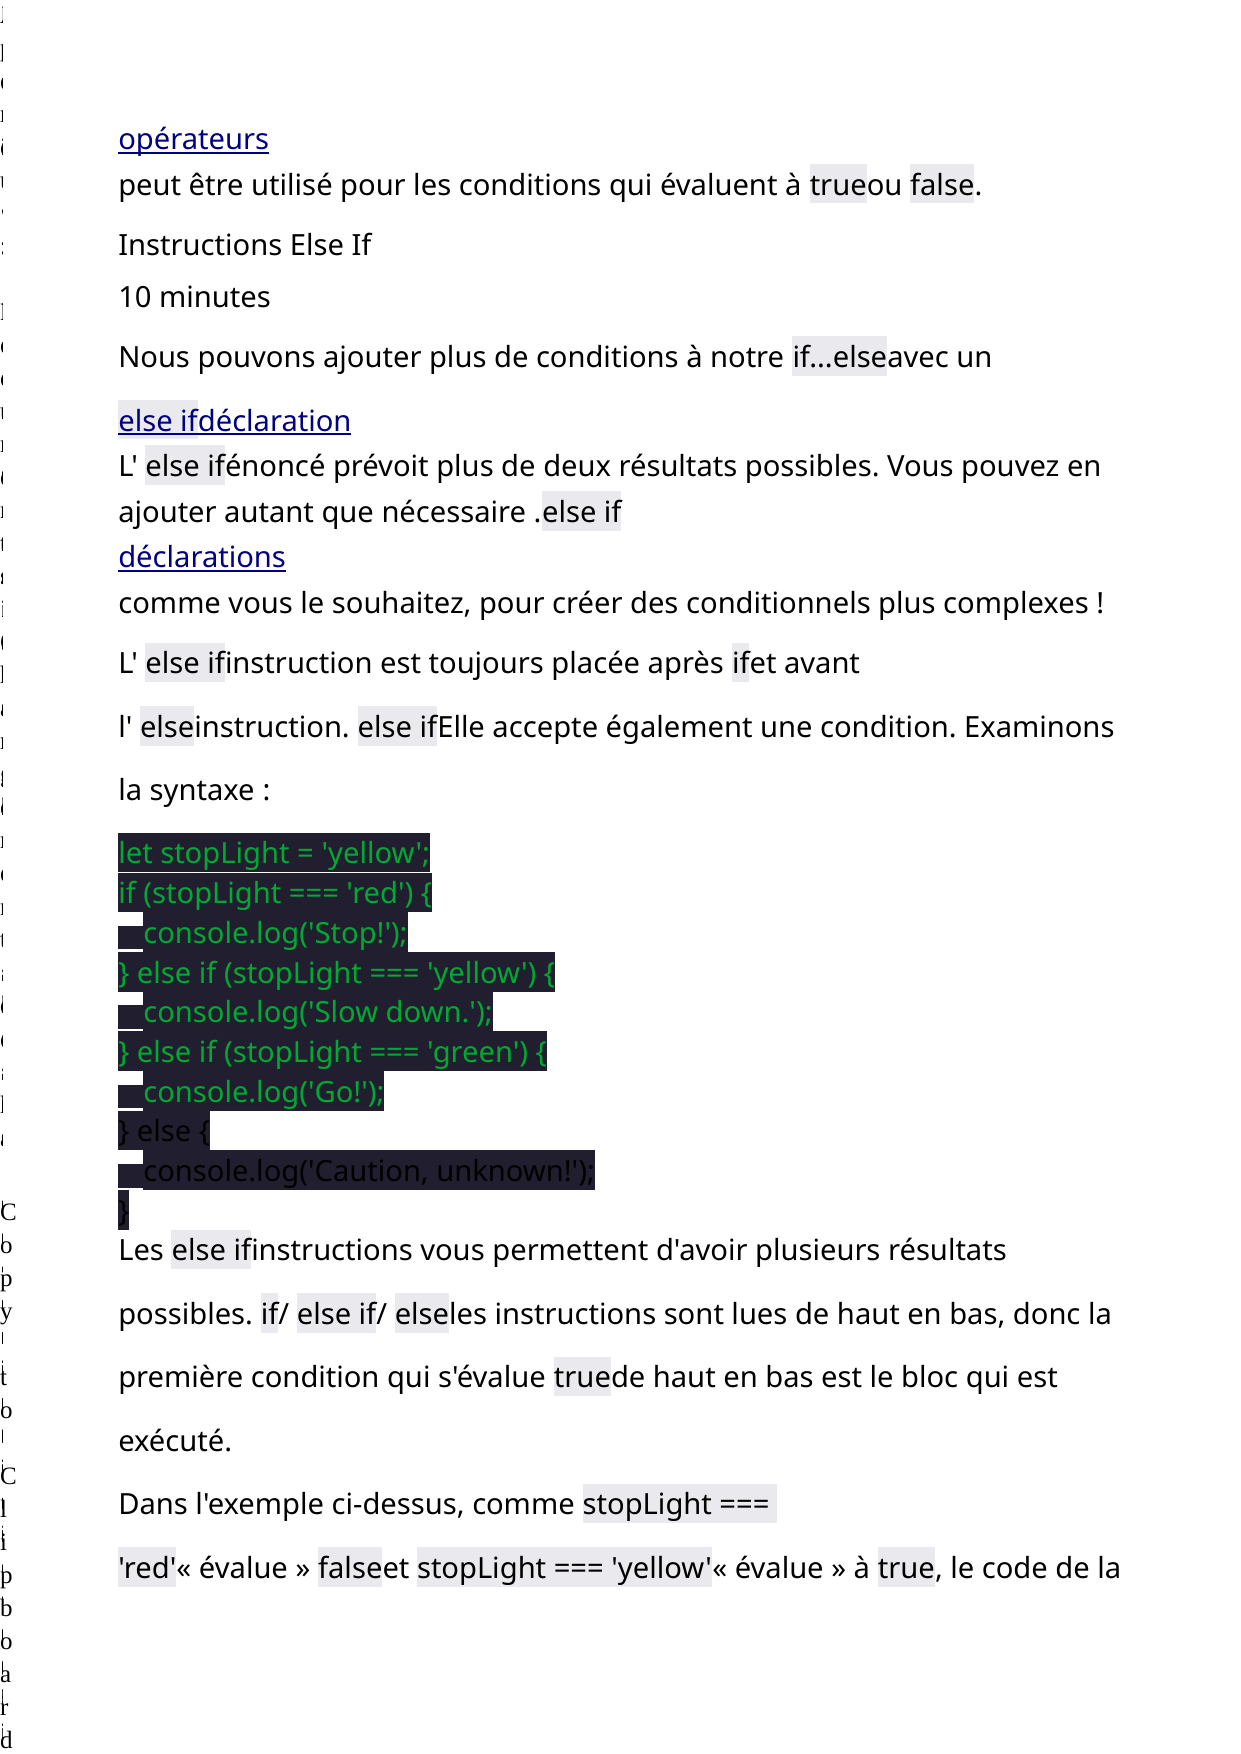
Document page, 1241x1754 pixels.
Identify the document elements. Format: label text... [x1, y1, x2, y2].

text console.log('Slow down.'); [118, 992, 1122, 1031]
text } else { [118, 1111, 1122, 1150]
text comme vous le souhaitez, pour créer des conditionnels plus complexes ! [118, 582, 1122, 622]
text Dans l'exemple ci-dessus, comme stopLight === 'red'« évalue » falseet stopLight === 'yellow'« évalue » à true, le code de la [118, 1483, 1122, 1587]
text Les else ifinstructions vous permettent d'avoir plusieurs résultats possibles. if/ else if/ elseles instructions sont lues de haut en bas, donc la première condition qui s'évalue truede haut en bas est le bloc qui est exécuté. [118, 1230, 1122, 1460]
text L' else ifinstruction est toujours placée après ifet avant l' elseinstruction. else ifElle accepte également une condition. Examinons la syntaxe : [118, 642, 1122, 809]
text console.log('Go!'); [118, 1071, 1122, 1111]
text L' else ifénoncé prévoit plus de deux résultats possibles. Vous pouvez en ajouter autant que nécessaire .else if [118, 445, 1122, 531]
text else ifdéclaration [118, 400, 1122, 439]
text } [118, 1190, 1122, 1230]
text déclarations [118, 537, 1122, 576]
text peut être utilisé pour les conditions qui évaluent à trueou false. [118, 164, 1122, 203]
text console.log('Stop!'); [118, 912, 1122, 952]
text if (stopLight === 'red') { [118, 872, 1122, 912]
subtitle Instructions Else If [118, 224, 1122, 264]
text } else if (stopLight === 'yellow') { [118, 952, 1122, 992]
text Nous pouvons ajouter plus de conditions à notre if...elseavec un [118, 336, 1122, 376]
text } else if (stopLight === 'green') { [118, 1031, 1122, 1071]
text let stopLight = 'yellow'; [118, 833, 1122, 872]
text console.log('Caution, unknown!'); [118, 1150, 1122, 1190]
text opérateurs [118, 118, 1122, 158]
text 10 minutes [118, 276, 1122, 316]
